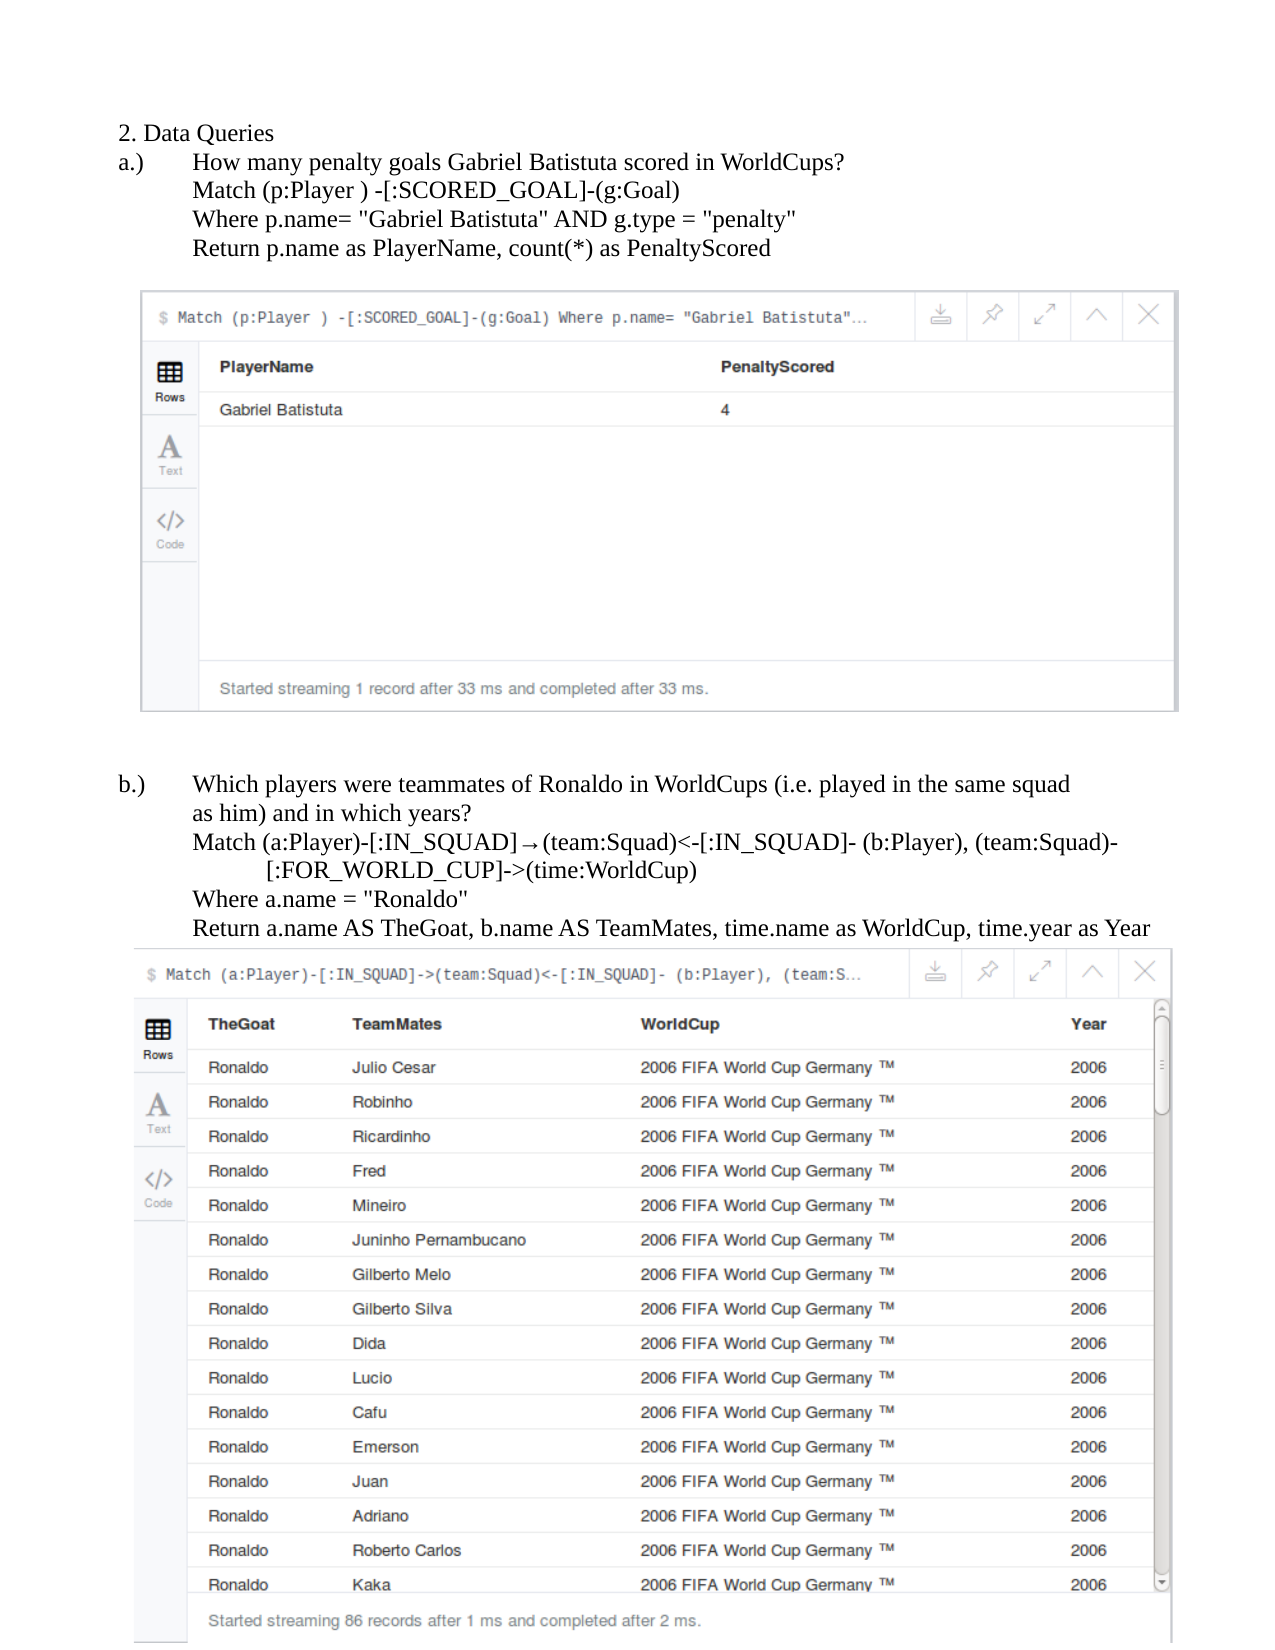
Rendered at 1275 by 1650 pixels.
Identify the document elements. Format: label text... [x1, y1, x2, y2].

text Return p.name as PlayerName, count(*) as PenaltyScored [118, 233, 1157, 262]
text Return a.name AS TheGoat, b.name AS TeamMates, time.name as WorldCup, time.year as Year [118, 913, 1157, 942]
picture [133, 948, 1173, 1643]
text 2. Data Queries [118, 118, 1157, 147]
text as him) and in which years? [118, 798, 1157, 827]
picture [140, 290, 1179, 712]
text Where p.name= "Gabriel Batistuta" AND g.type = "penalty" [118, 204, 1157, 233]
text Match (p:Player ) -[:SCORED_GOAL]-(g:Goal) [118, 176, 1157, 204]
text a.) How many penalty goals Gabriel Batistuta scored in WorldCups? [118, 147, 1157, 176]
text b.) Which players were teammates of Ronaldo in WorldCups (i.e. played in the same squad [118, 769, 1157, 798]
text Match (a:Player)-[:IN_SQUAD]→(team:Squad)<-[:IN_SQUAD]- (b:Player), (team:Squad)- [:FOR_WORLD_CUP]->(time:WorldCup) [118, 827, 1157, 884]
text Where a.name = "Ronaldo" [118, 884, 1157, 913]
